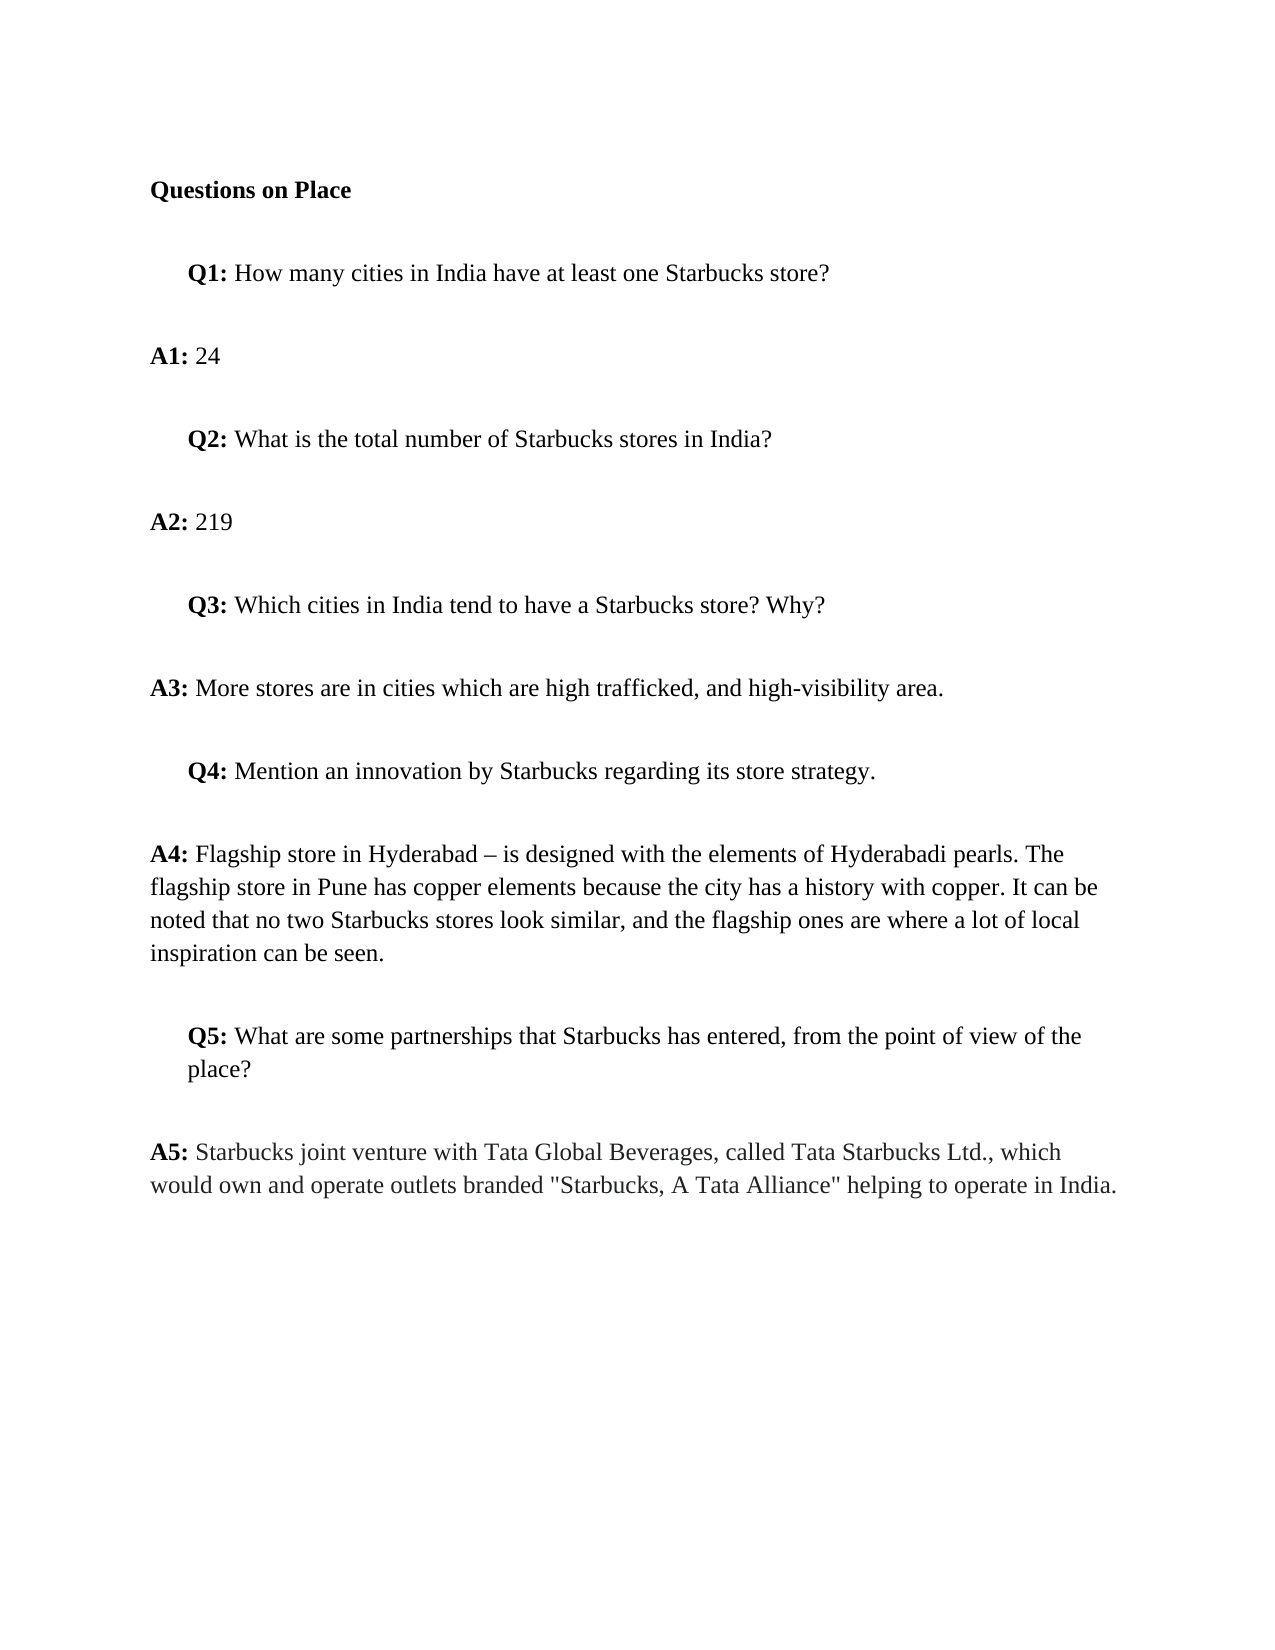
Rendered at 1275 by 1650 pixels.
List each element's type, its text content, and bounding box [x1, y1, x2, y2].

text A1: 24 [150, 341, 1125, 370]
text A5: Starbucks joint venture with Tata Global Beverages, called Tata Starbucks Ltd., which would own and operate outlets branded "Starbucks, A Tata Alliance" helping to operate in India. [150, 1137, 1125, 1199]
text Q1: How many cities in India have at least one Starbucks store? [187, 258, 1125, 287]
text A2: 219 [150, 507, 1125, 536]
text Q2: What is the total number of Starbucks stores in India? [187, 424, 1125, 453]
text Questions on Place [150, 175, 1125, 204]
text A4: Flagship store in Hyderabad – is designed with the elements of Hyderabadi pearls. The flagship store in Pune has copper elements because the city has a history with copper. It can be noted that no two Starbucks stores look similar, and the flagship ones are where a lot of local inspiration can be seen. [150, 839, 1125, 967]
text Q5: What are some partnerships that Starbucks has entered, from the point of view of the place? [187, 1021, 1125, 1083]
text Q4: Mention an innovation by Starbucks regarding its store strategy. [187, 756, 1125, 785]
text Q3: Which cities in India tend to have a Starbucks store? Why? [187, 590, 1125, 619]
text A3: More stores are in cities which are high trafficked, and high-visibility area. [150, 673, 1125, 702]
